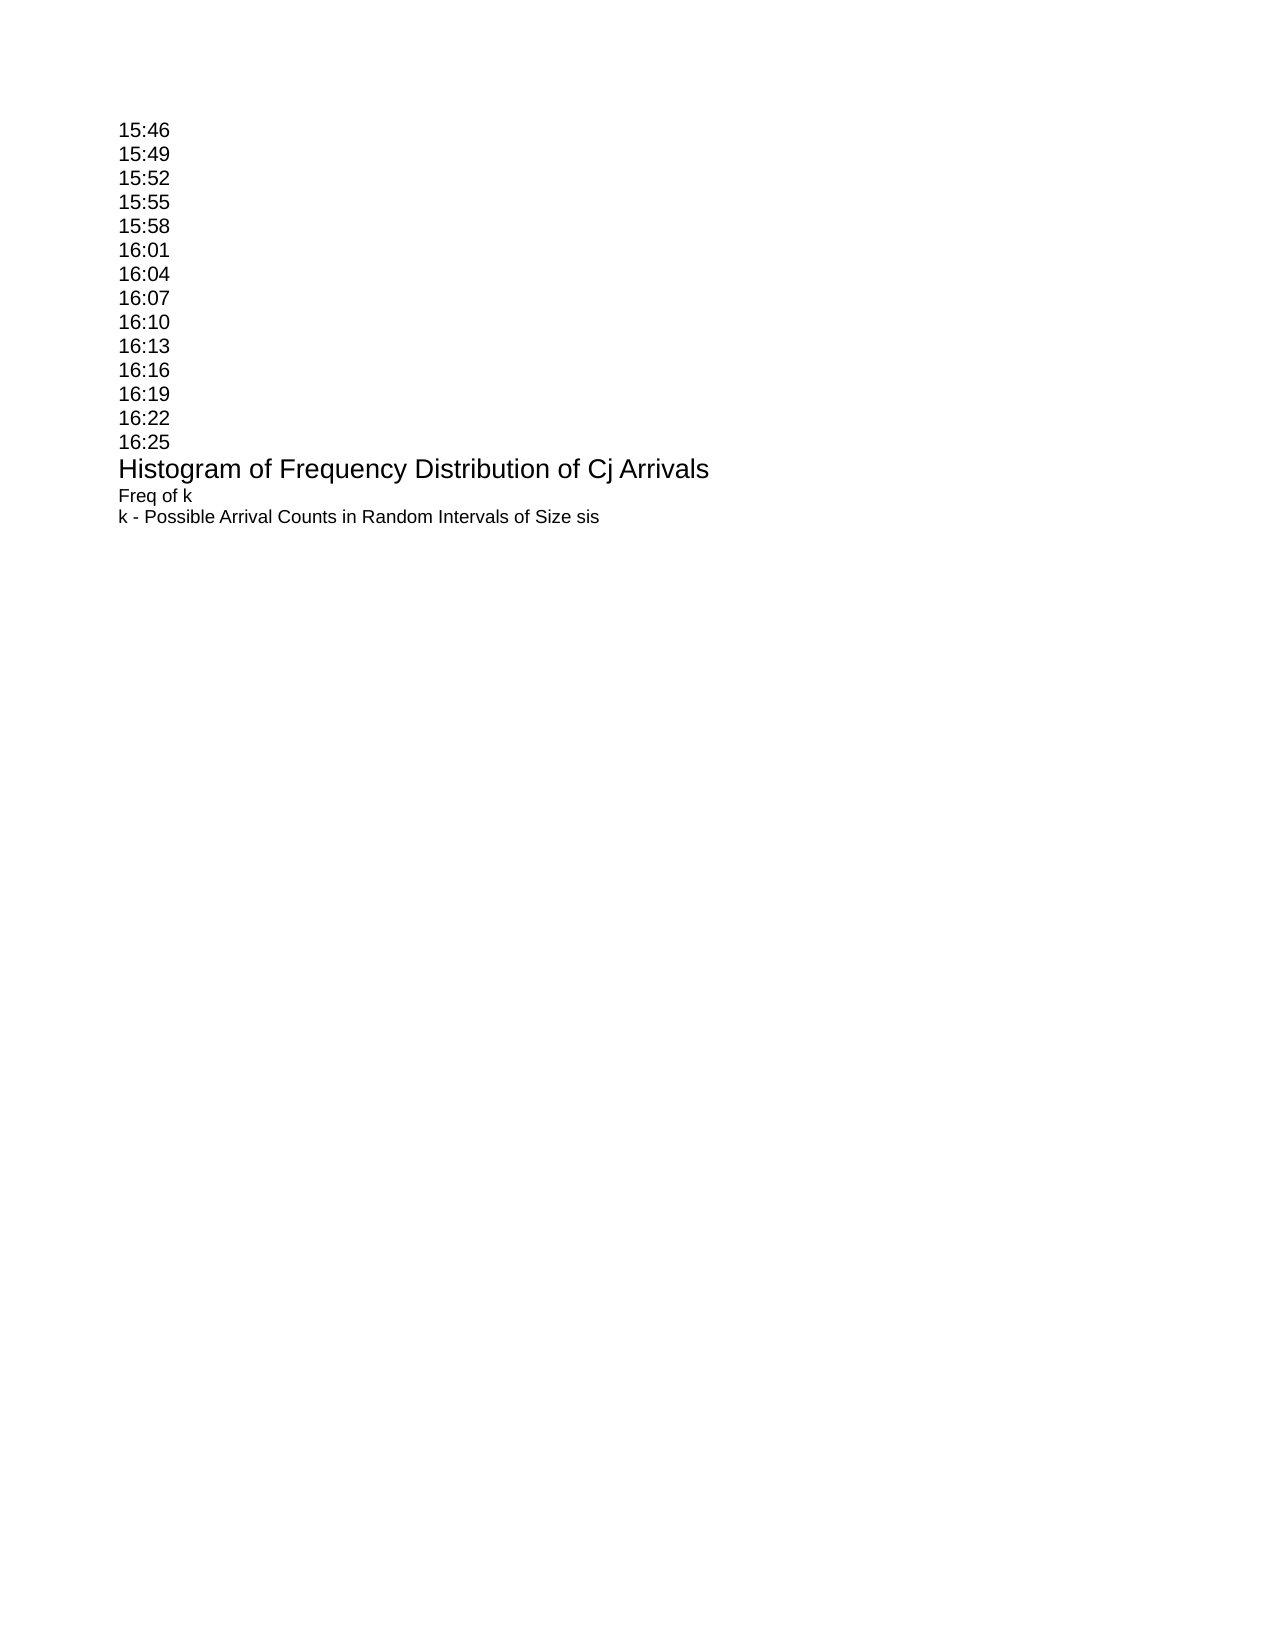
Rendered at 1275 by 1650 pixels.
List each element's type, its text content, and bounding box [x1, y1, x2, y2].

text Histogram of Frequency Distribution of Cj Arrivals [118, 453, 1157, 485]
text 16:25 [118, 429, 1157, 453]
text 16:13 [118, 334, 1157, 358]
text 15:55 [118, 190, 1157, 214]
text 15:52 [118, 166, 1157, 190]
text 16:22 [118, 406, 1157, 429]
text 16:16 [118, 358, 1157, 382]
text k - Possible Arrival Counts in Random Intervals of Size sis [118, 506, 1157, 528]
text Freq of k [118, 485, 1157, 506]
text 15:46 [118, 118, 1157, 142]
text 16:19 [118, 382, 1157, 406]
text 16:07 [118, 286, 1157, 310]
text 16:04 [118, 262, 1157, 286]
text 16:10 [118, 310, 1157, 334]
text 16:01 [118, 238, 1157, 262]
text 15:49 [118, 142, 1157, 166]
text 15:58 [118, 214, 1157, 238]
